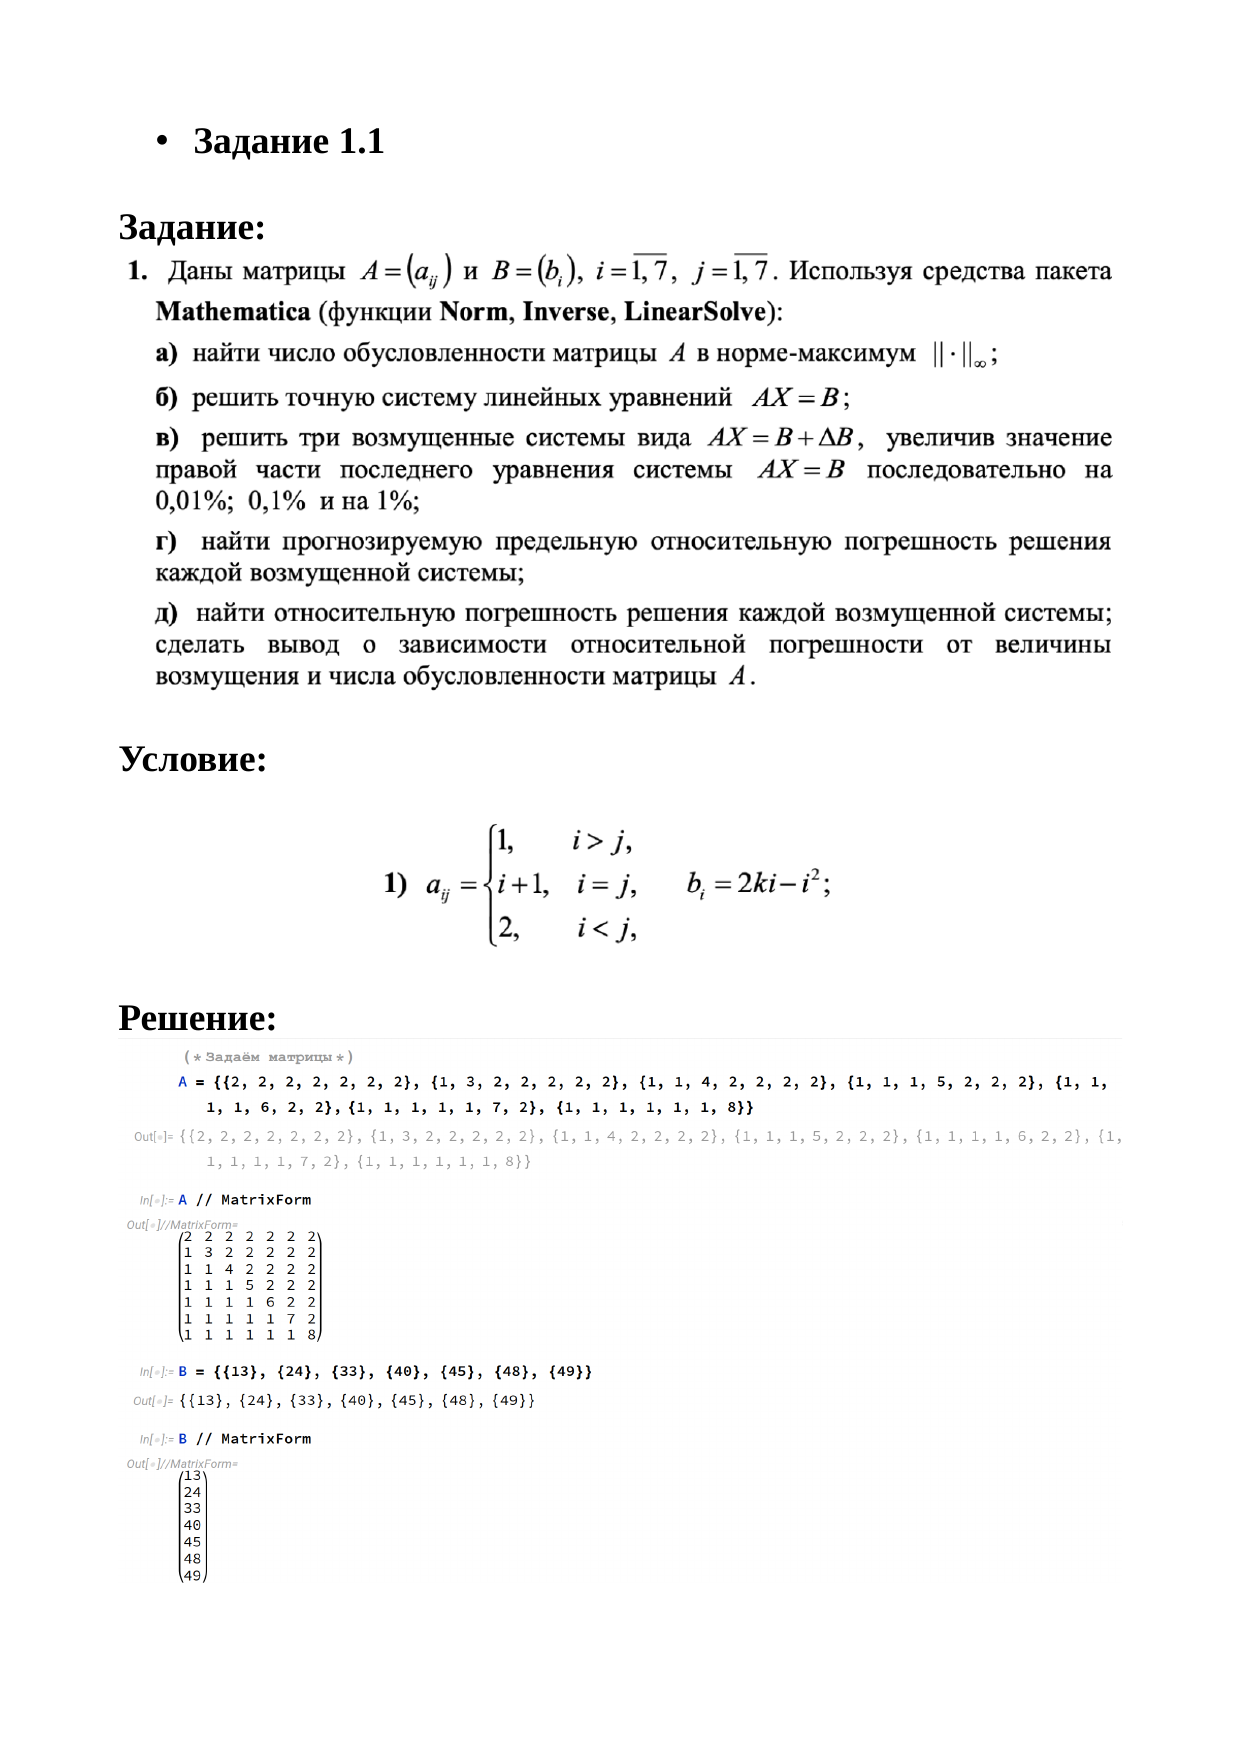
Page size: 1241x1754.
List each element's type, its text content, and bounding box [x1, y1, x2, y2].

picture [316, 820, 873, 953]
picture [118, 1038, 1123, 1583]
text Условие: [118, 737, 1122, 780]
picture [118, 253, 1123, 694]
text Задание: [118, 204, 1122, 247]
list Задание 1.1 [156, 118, 1122, 161]
text Решение: [118, 995, 1122, 1038]
